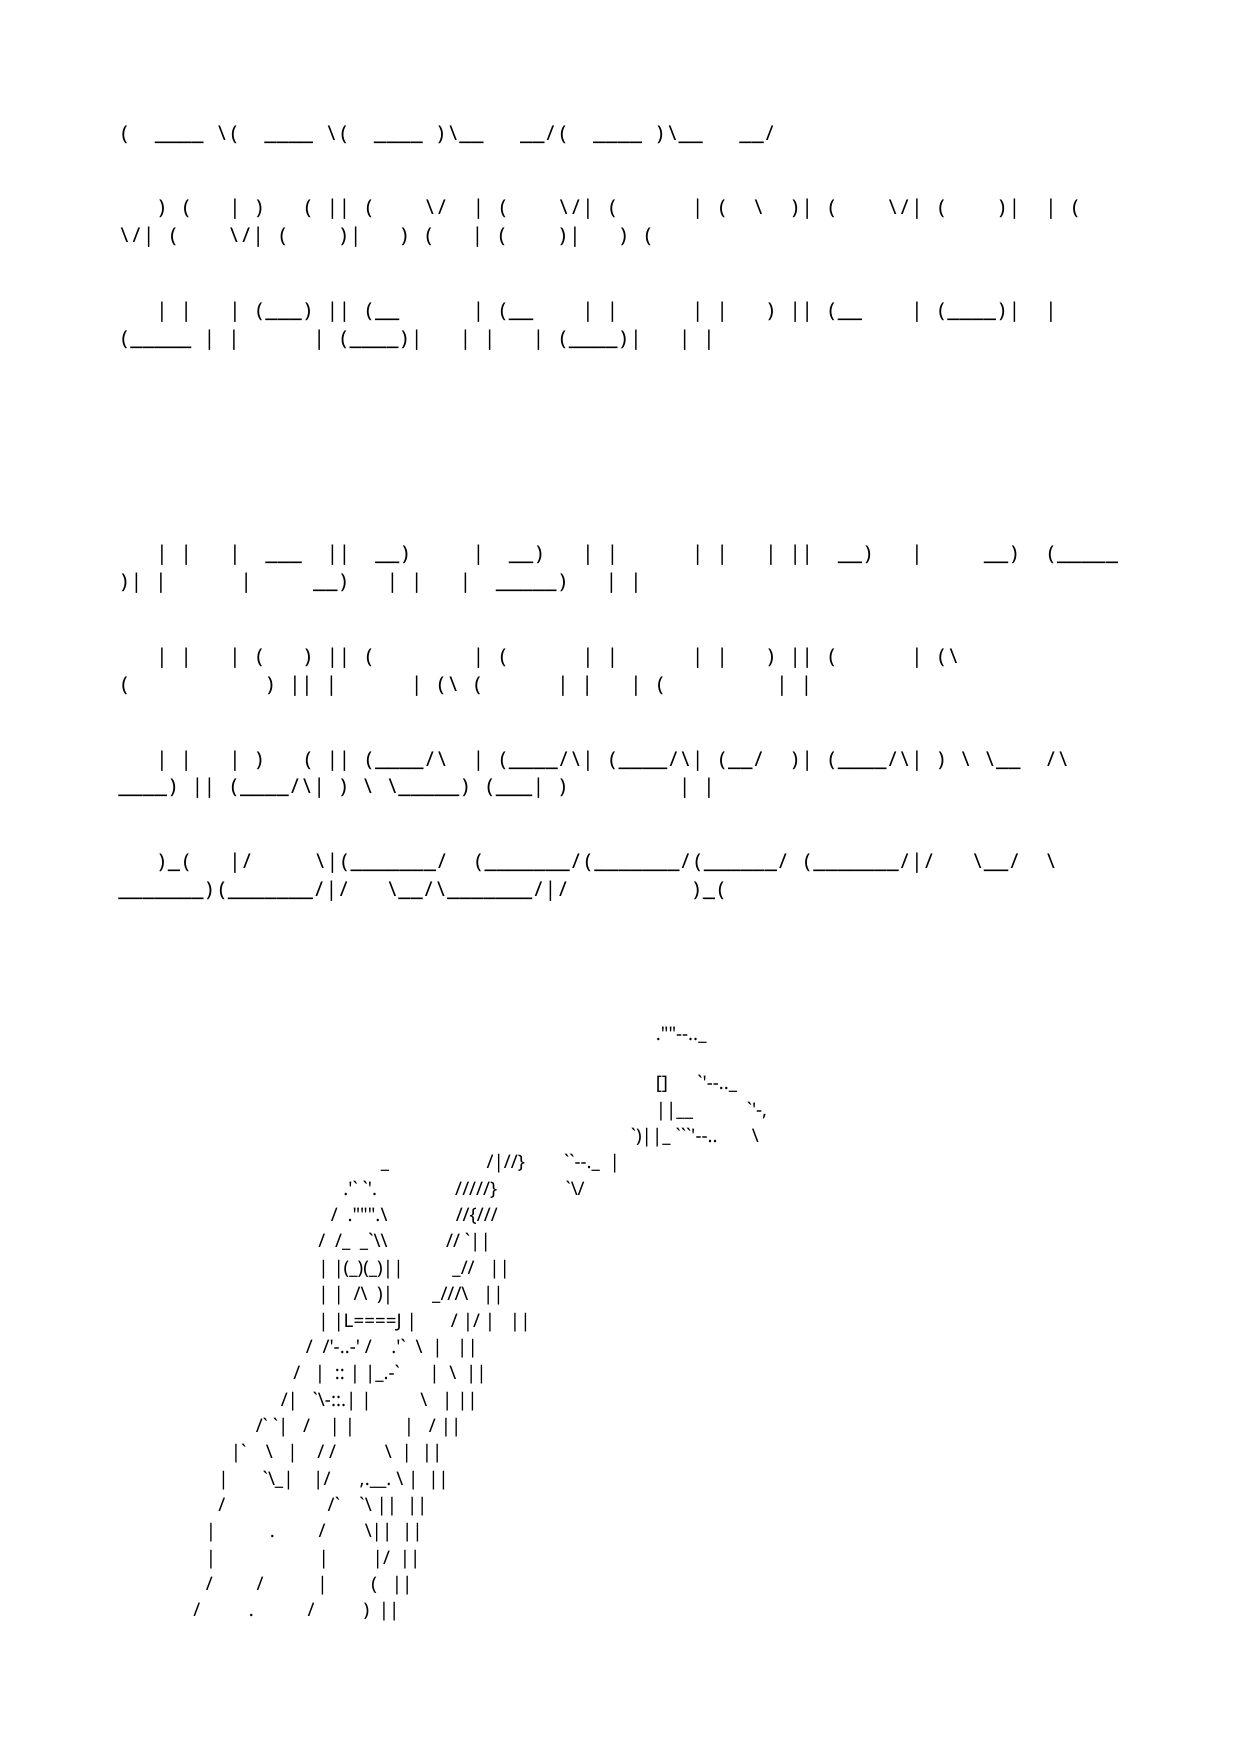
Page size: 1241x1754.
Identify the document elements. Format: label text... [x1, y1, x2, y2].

text _ /|//} ``--._ | [118, 1149, 1122, 1175]
text | | | ) ( || (____/\ | (____/\| (____/\| (__/ )| (____/\| ) \ \__ /\____) || (____/\| ) \ \_____) (___| ) | | [118, 744, 1122, 800]
text / / | ( || [118, 1570, 1122, 1597]
text .""--.._ [118, 1020, 1122, 1046]
text / /'-..-' / .'` \ | || [118, 1333, 1122, 1359]
text | | | (___) || (__ | (__ | | | | ) || (__ | (____)| | (_____ | | | (____)| | | | (____)| | | [118, 295, 1122, 351]
text |` \ | / / \ | || [118, 1439, 1122, 1465]
text `)||_ ```'--.. \ [118, 1122, 1122, 1149]
text / | :: | |_.-` | \ || [118, 1359, 1122, 1386]
text / /_ _`\\ // `|| [118, 1228, 1122, 1254]
text | | /\ )| _///\ || [118, 1281, 1122, 1307]
text | | | ___ || __) | __) | | | | | || __) | __) (_____ )| | | __) | | | _____) | | [118, 539, 1122, 595]
text | `\_| |/ ,.__. \ | || [118, 1465, 1122, 1491]
text [] `'--.._ [118, 1070, 1122, 1096]
text | |(_)(_)|| _// || [118, 1254, 1122, 1281]
text | | |/ || [118, 1544, 1122, 1570]
text /` `| / | | | / || [118, 1412, 1122, 1439]
text | |L====J | / |/ | || [118, 1307, 1122, 1333]
text / .""".\ //{/// [118, 1201, 1122, 1228]
text ) ( | ) ( || ( \/ | ( \/| ( | ( \ )| ( \/| ( )| | ( \/| ( \/| ( )| ) ( | ( )| ) ( [118, 193, 1122, 248]
text ||__ `'-, [118, 1096, 1122, 1122]
text / /` `\ || || [118, 1491, 1122, 1518]
text / . / ) || [118, 1597, 1122, 1623]
text /| `\-::.| | \ | || [118, 1386, 1122, 1412]
text .'` `'. /////} `\/ [118, 1175, 1122, 1201]
text ( ____ \( ____ \( ____ )\__ __/( ____ )\__ __/ [118, 118, 1122, 146]
text | . / \|| || [118, 1518, 1122, 1544]
text )_( |/ \|(_______/ (_______/(_______/(______/ (_______/|/ \__/ \_______)(_______/|/ \__/\_______/|/ )_( [118, 847, 1122, 902]
text | | | ( ) || ( | ( | | | | ) || ( | (\ ( ) || | | (\ ( | | | ( | | [118, 642, 1122, 697]
